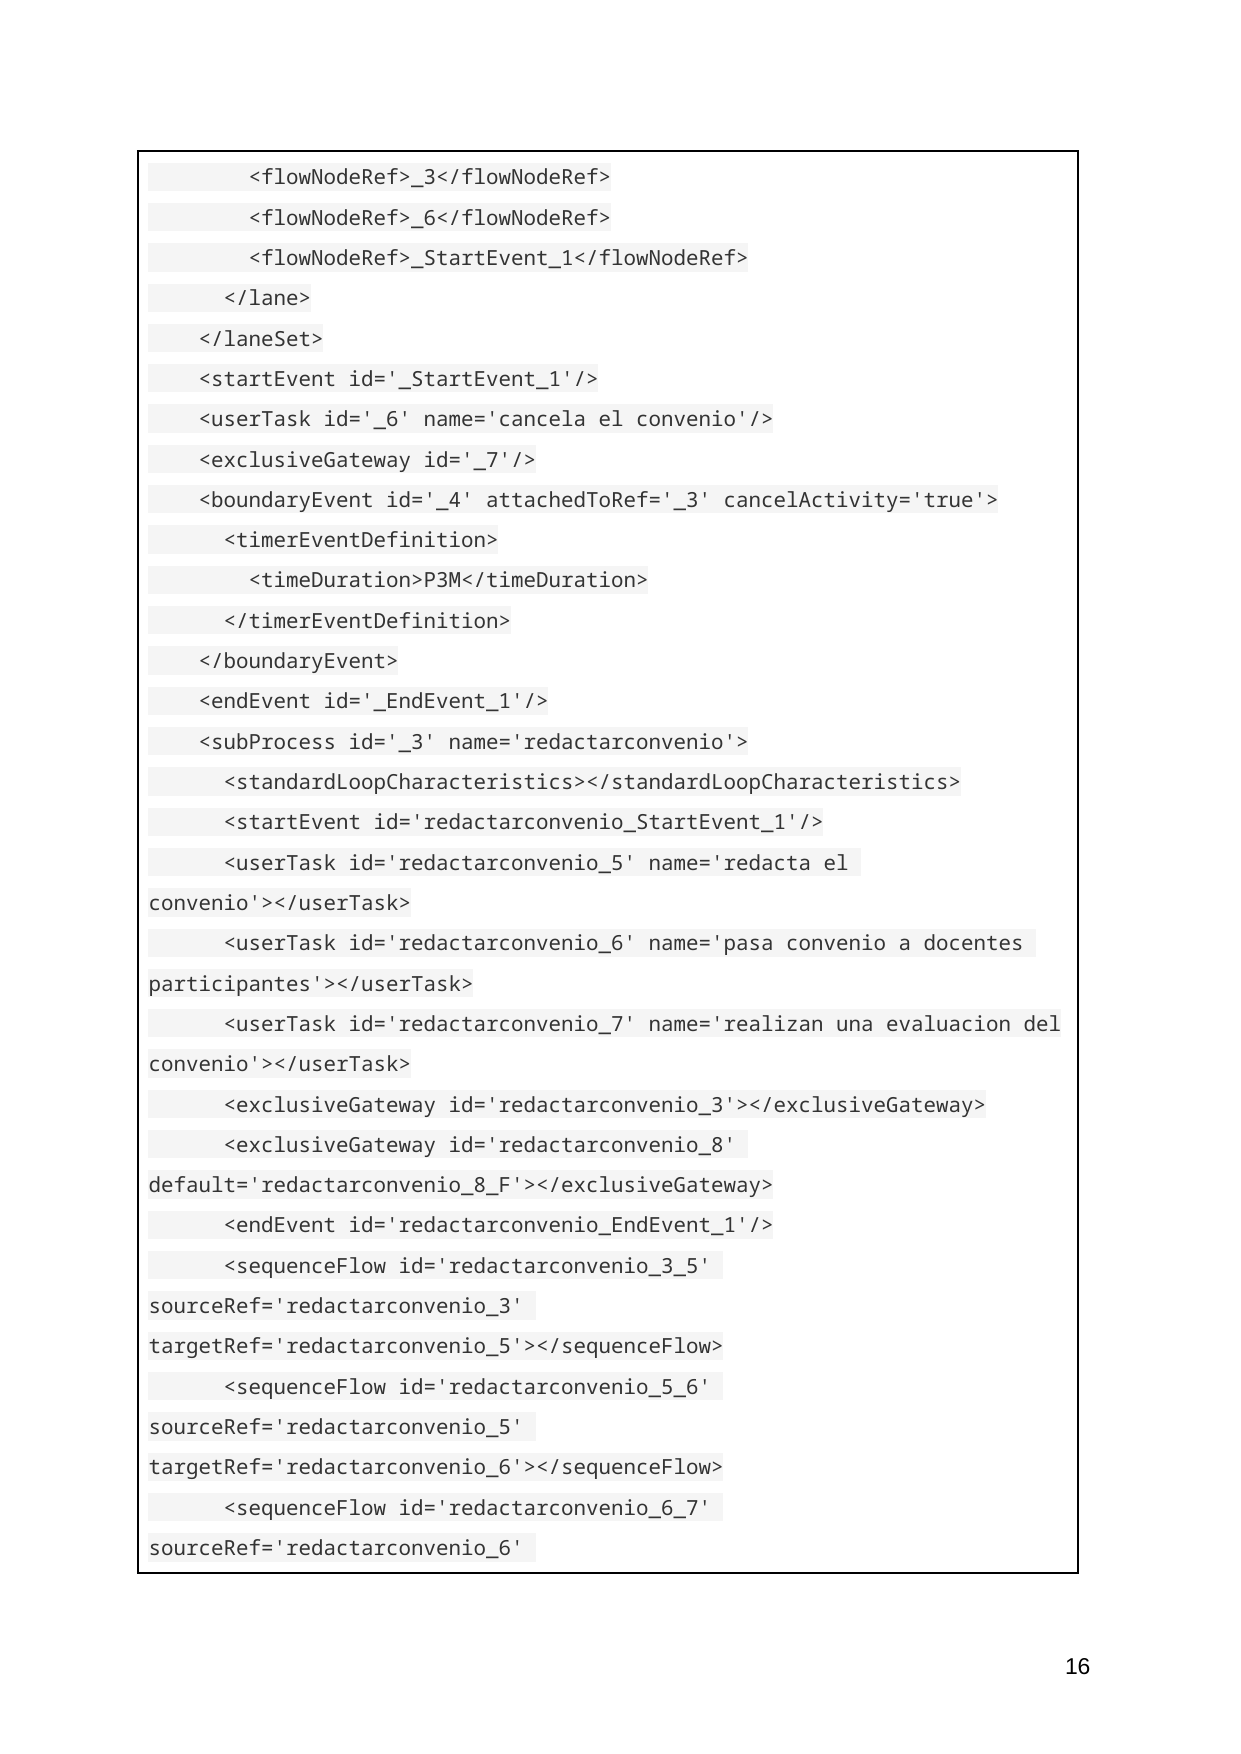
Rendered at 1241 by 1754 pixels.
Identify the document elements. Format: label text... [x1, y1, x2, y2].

table_header <flowNodeRef>_3</flowNodeRef> <flowNodeRef>_6</flowNodeRef> <flowNodeRef>_StartEvent_1</flowNodeRef> </lane> </laneSet> <startEvent id='_StartEvent_1'/> <userTask id='_6' name='cancela el convenio'/> <exclusiveGateway id='_7'/> <boundaryEvent id='_4' attachedToRef='_3' cancelActivity='true'> <timerEventDefinition> <timeDuration>P3M</timeDuration> </timerEventDefinition> </boundaryEvent> <endEvent id='_EndEvent_1'/> <subProcess id='_3' name='redactarconvenio'> <standardLoopCharacteristics></standardLoopCharacteristics> <startEvent id='redactarconvenio_StartEvent_1'/> <userTask id='redactarconvenio_5' name='redacta el convenio'></userTask> <userTask id='redactarconvenio_6' name='pasa convenio a docentes participantes'></userTask> <userTask id='redactarconvenio_7' name='realizan una evaluacion del convenio'></userTask> <exclusiveGateway id='redactarconvenio_3'></exclusiveGateway> <exclusiveGateway id='redactarconvenio_8' default='redactarconvenio_8_F'></exclusiveGateway> <endEvent id='redactarconvenio_EndEvent_1'/> <sequenceFlow id='redactarconvenio_3_5' sourceRef='redactarconvenio_3' targetRef='redactarconvenio_5'></sequenceFlow> <sequenceFlow id='redactarconvenio_5_6' sourceRef='redactarconvenio_5' targetRef='redactarconvenio_6'></sequenceFlow> <sequenceFlow id='redactarconvenio_6_7' sourceRef='redactarconvenio_6' [139, 152, 1077, 1572]
